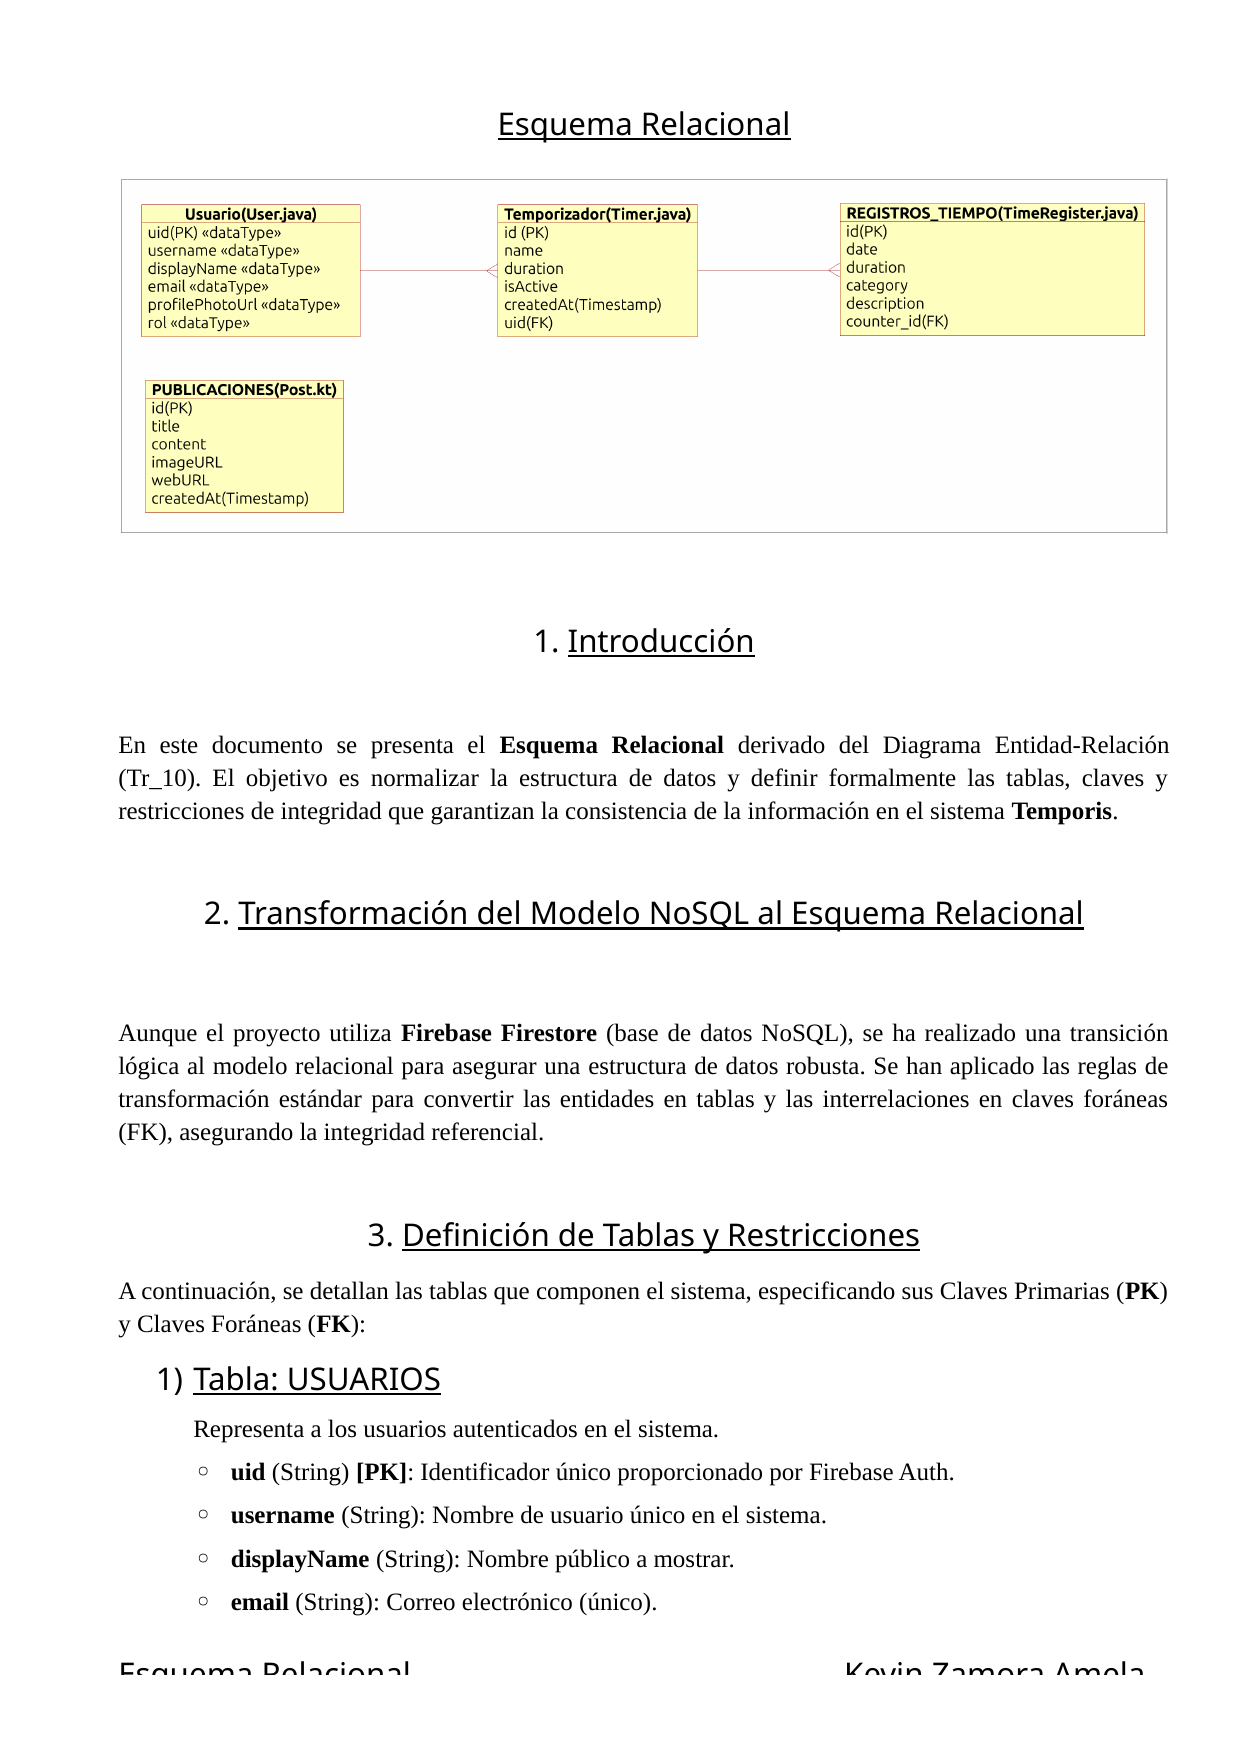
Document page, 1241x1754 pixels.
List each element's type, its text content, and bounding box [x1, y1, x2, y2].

text En este documento se presenta el Esquema Relacional derivado del Diagrama Entidad-Relación (Tr_10). El objetivo es normalizar la estructura de datos y definir formalmente las tablas, claves y restricciones de integridad que garantizan la consistencia de la información en el sistema Temporis. [118, 730, 1170, 825]
list email (String): Correo electrónico (único). [193, 1587, 1170, 1616]
text 2. Transformación del Modelo NoSQL al Esquema Relacional [118, 891, 1170, 934]
picture [120, 178, 1168, 534]
list username (String): Nombre de usuario único en el sistema. [193, 1501, 1170, 1529]
list uid (String) [PK]: Identificador único proporcionado por Firebase Auth. [193, 1457, 1170, 1486]
text Aunque el proyecto utiliza Firebase Firestore (base de datos NoSQL), se ha realizado una transición lógica al modelo relacional para asegurar una estructura de datos robusta. Se han aplicado las reglas de transformación estándar para convertir las entidades en tablas y las interrelaciones en claves foráneas (FK), asegurando la integridad referencial. [118, 1018, 1170, 1146]
text 1. Introducción [118, 619, 1170, 661]
list displayName (String): Nombre público a mostrar. [193, 1544, 1170, 1573]
list Representa a los usuarios autenticados en el sistema. [156, 1414, 1170, 1443]
text A continuación, se detallan las tablas que componen el sistema, especificando sus Claves Primarias (PK) y Claves Foráneas (FK): [118, 1276, 1170, 1338]
text 3. Definición de Tablas y Restricciones [118, 1213, 1170, 1255]
subtitle Esquema Relacional [118, 102, 1170, 144]
list Tabla: USUARIOS [156, 1357, 1170, 1399]
